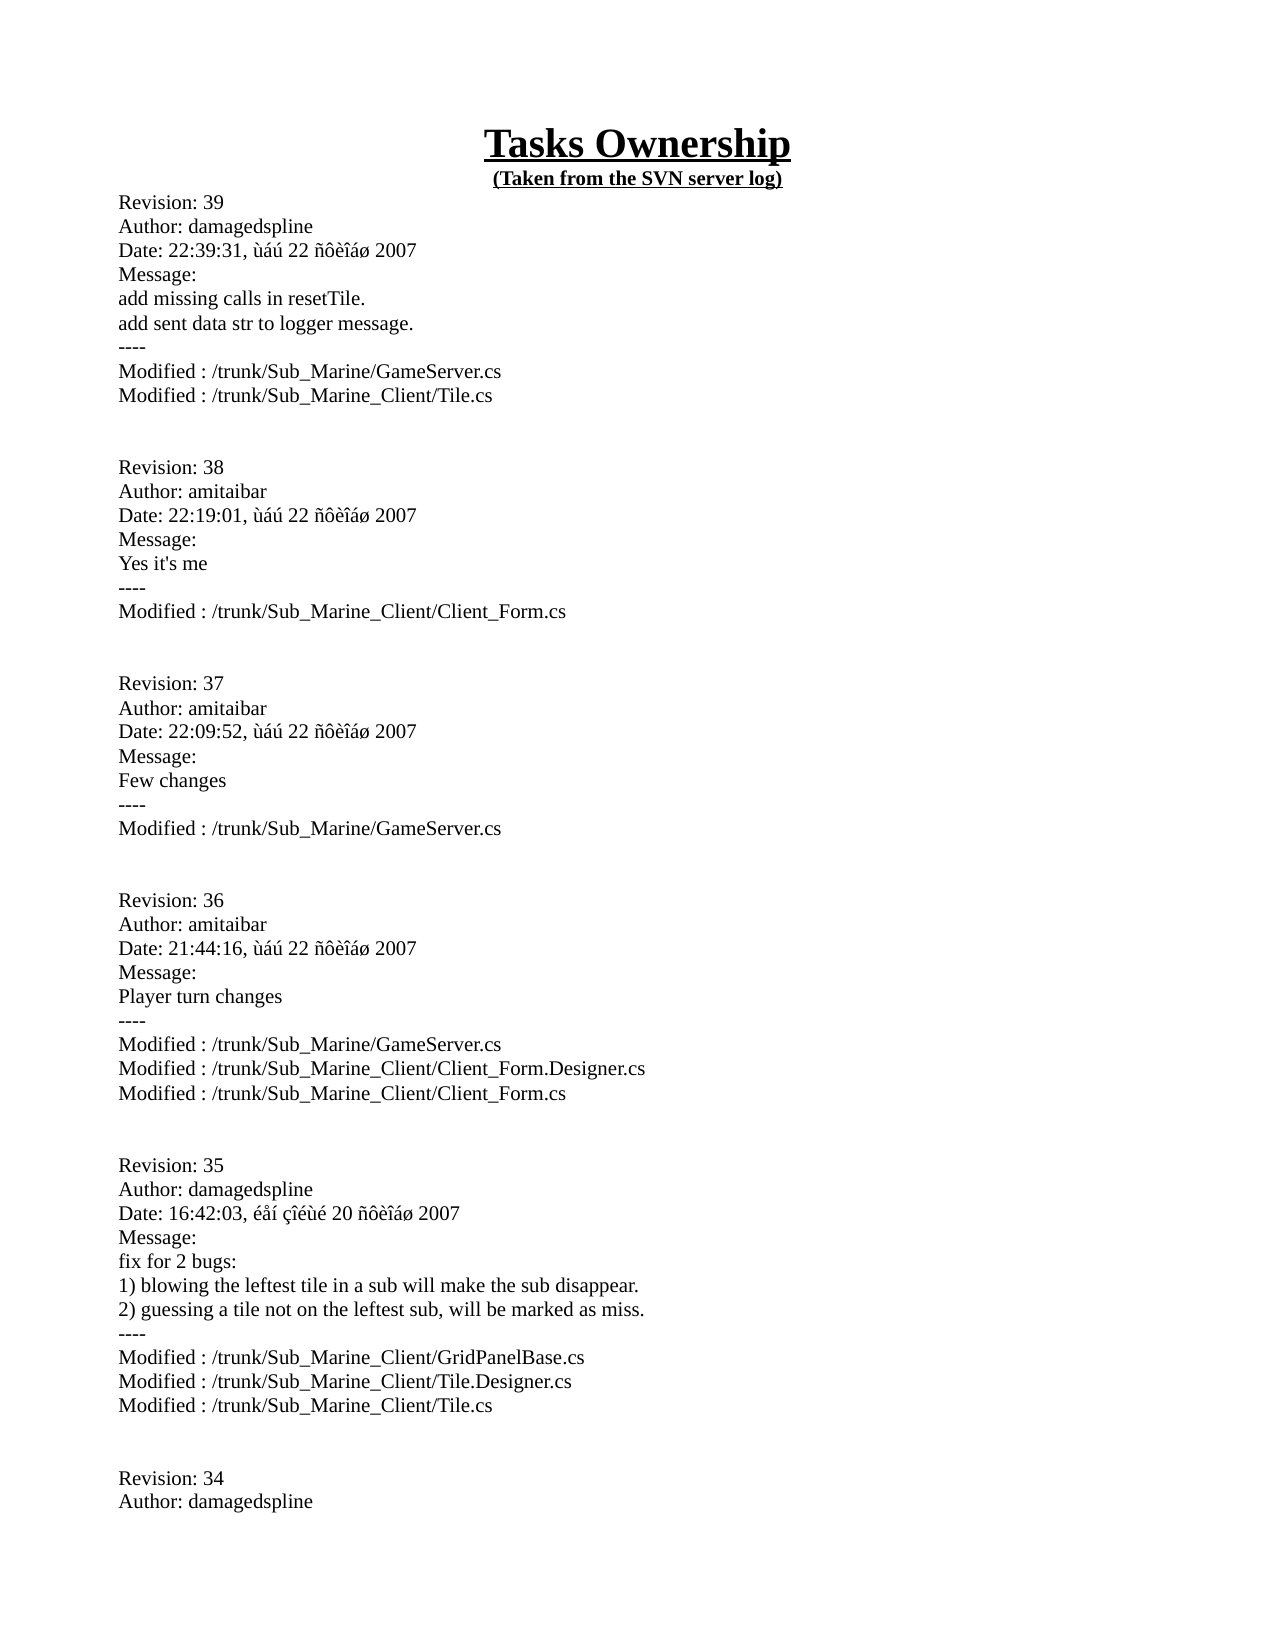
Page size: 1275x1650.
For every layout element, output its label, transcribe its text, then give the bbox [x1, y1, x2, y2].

text Revision: 35 [118, 1153, 1157, 1177]
text Author: amitaibar [118, 479, 1157, 503]
text 1) blowing the leftest tile in a sub will make the sub disappear. [118, 1273, 1157, 1297]
text ---- [118, 1321, 1157, 1345]
text 2) guessing a tile not on the leftest sub, will be marked as miss. [118, 1297, 1157, 1321]
text Message: [118, 743, 1157, 768]
text Modified : /trunk/Sub_Marine_Client/Client_Form.cs [118, 1080, 1157, 1104]
text Revision: 34 [118, 1465, 1157, 1489]
text Modified : /trunk/Sub_Marine/GameServer.cs [118, 1032, 1157, 1056]
text Date: 22:19:01, ùáú 22 ñôèîáø 2007 [118, 503, 1157, 527]
text Modified : /trunk/Sub_Marine/GameServer.cs [118, 816, 1157, 840]
text Tasks Ownership [118, 118, 1157, 166]
text Message: [118, 1225, 1157, 1249]
text Date: 16:42:03, éåí çîéùé 20 ñôèîáø 2007 [118, 1201, 1157, 1225]
text Author: damagedspline [118, 1177, 1157, 1201]
text Revision: 36 [118, 888, 1157, 912]
text Player turn changes [118, 984, 1157, 1008]
text Revision: 37 [118, 671, 1157, 695]
text Author: amitaibar [118, 695, 1157, 719]
text Modified : /trunk/Sub_Marine_Client/Tile.cs [118, 383, 1157, 407]
text add sent data str to logger message. [118, 310, 1157, 334]
text Date: 22:09:52, ùáú 22 ñôèîáø 2007 [118, 719, 1157, 743]
text Modified : /trunk/Sub_Marine_Client/Client_Form.cs [118, 599, 1157, 623]
text Message: [118, 262, 1157, 286]
text Message: [118, 960, 1157, 984]
text Modified : /trunk/Sub_Marine_Client/GridPanelBase.cs [118, 1345, 1157, 1369]
text (Taken from the SVN server log) [118, 166, 1157, 190]
text Yes it's me [118, 551, 1157, 575]
text Revision: 39 [118, 190, 1157, 214]
text Author: amitaibar [118, 912, 1157, 936]
text Modified : /trunk/Sub_Marine_Client/Client_Form.Designer.cs [118, 1056, 1157, 1080]
text Date: 21:44:16, ùáú 22 ñôèîáø 2007 [118, 936, 1157, 960]
text Few changes [118, 768, 1157, 792]
text ---- [118, 792, 1157, 816]
text Date: 22:39:31, ùáú 22 ñôèîáø 2007 [118, 238, 1157, 262]
text Author: damagedspline [118, 214, 1157, 238]
text Message: [118, 527, 1157, 551]
text Modified : /trunk/Sub_Marine_Client/Tile.cs [118, 1393, 1157, 1417]
text ---- [118, 334, 1157, 358]
text Author: damagedspline [118, 1489, 1157, 1513]
text Modified : /trunk/Sub_Marine_Client/Tile.Designer.cs [118, 1369, 1157, 1393]
text Modified : /trunk/Sub_Marine/GameServer.cs [118, 358, 1157, 383]
text ---- [118, 1008, 1157, 1032]
text Revision: 38 [118, 455, 1157, 479]
text add missing calls in resetTile. [118, 286, 1157, 310]
text fix for 2 bugs: [118, 1249, 1157, 1273]
text ---- [118, 575, 1157, 599]
